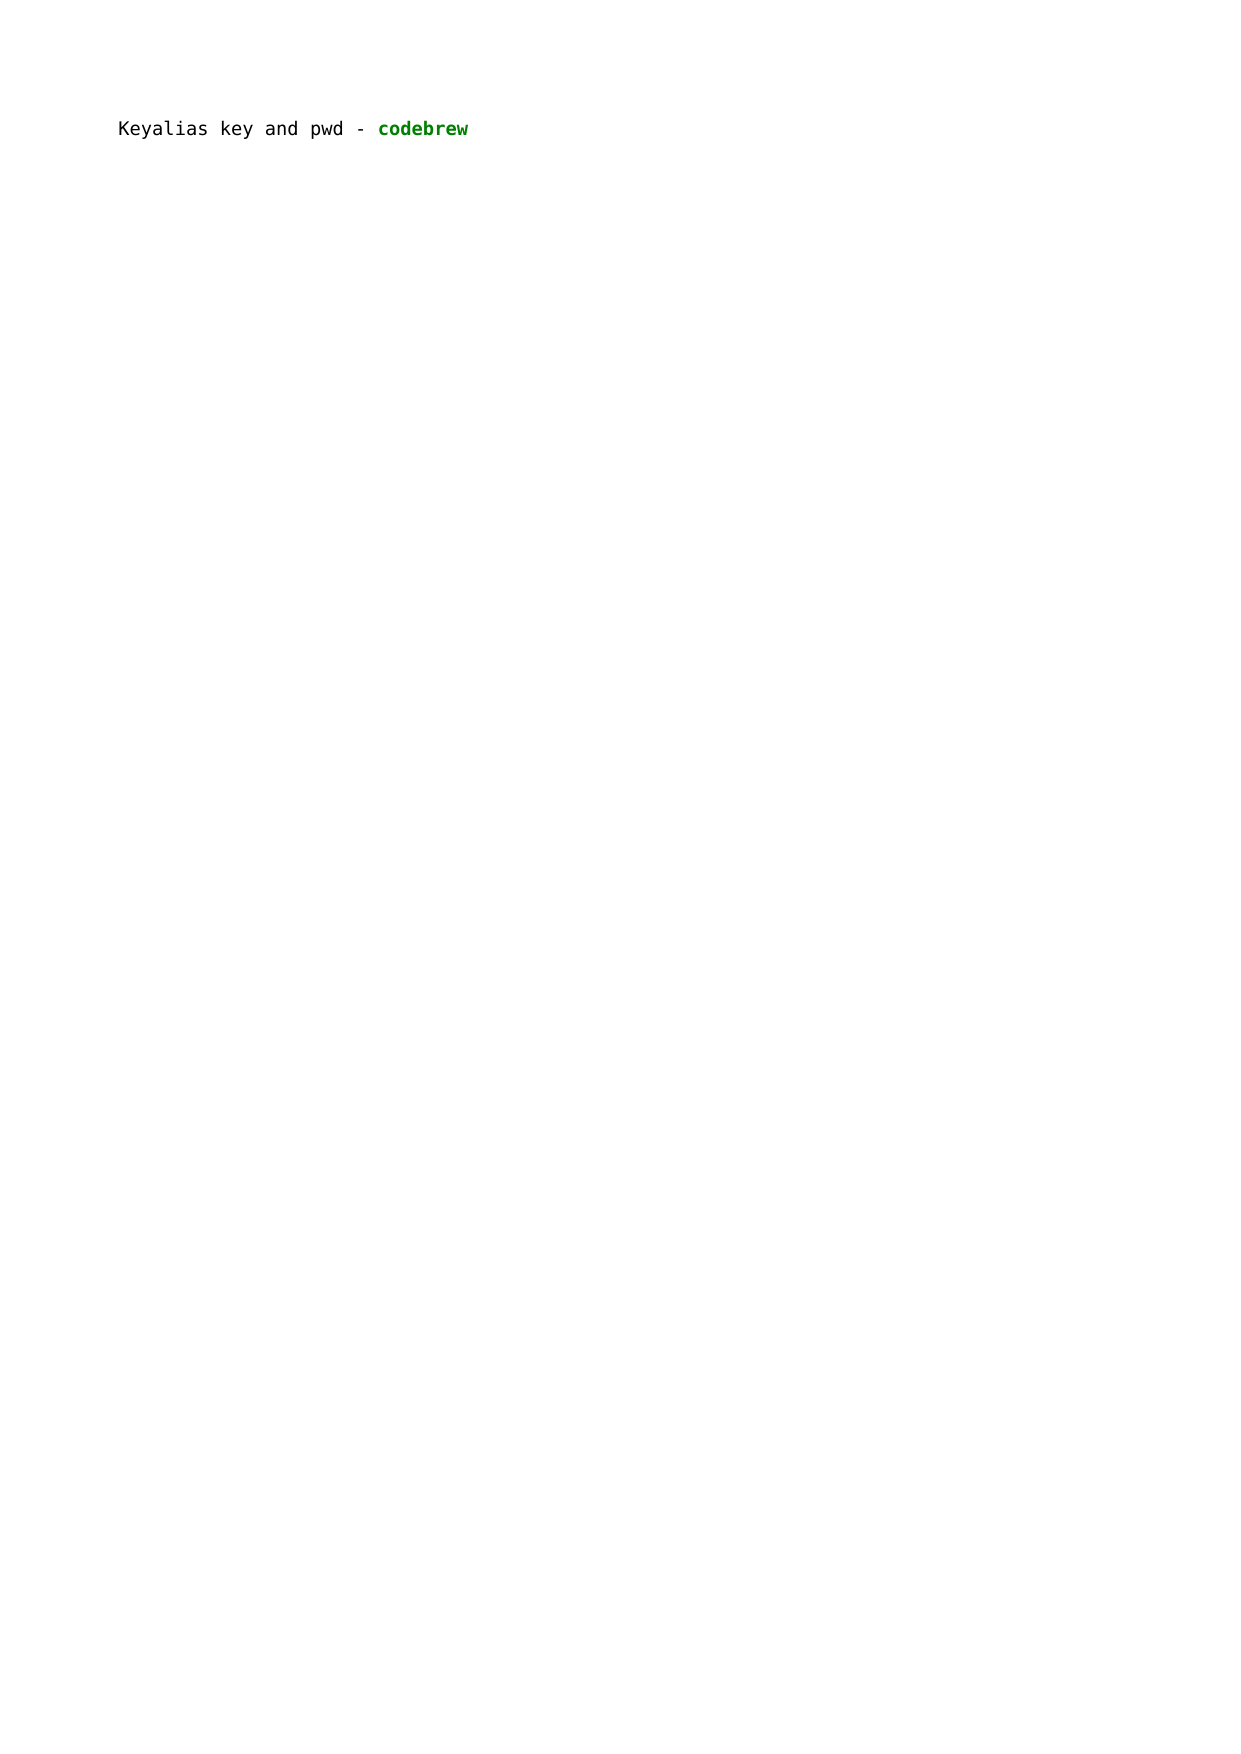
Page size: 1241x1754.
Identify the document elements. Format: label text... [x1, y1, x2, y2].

text Keyalias key and pwd - codebrew [118, 118, 1122, 140]
